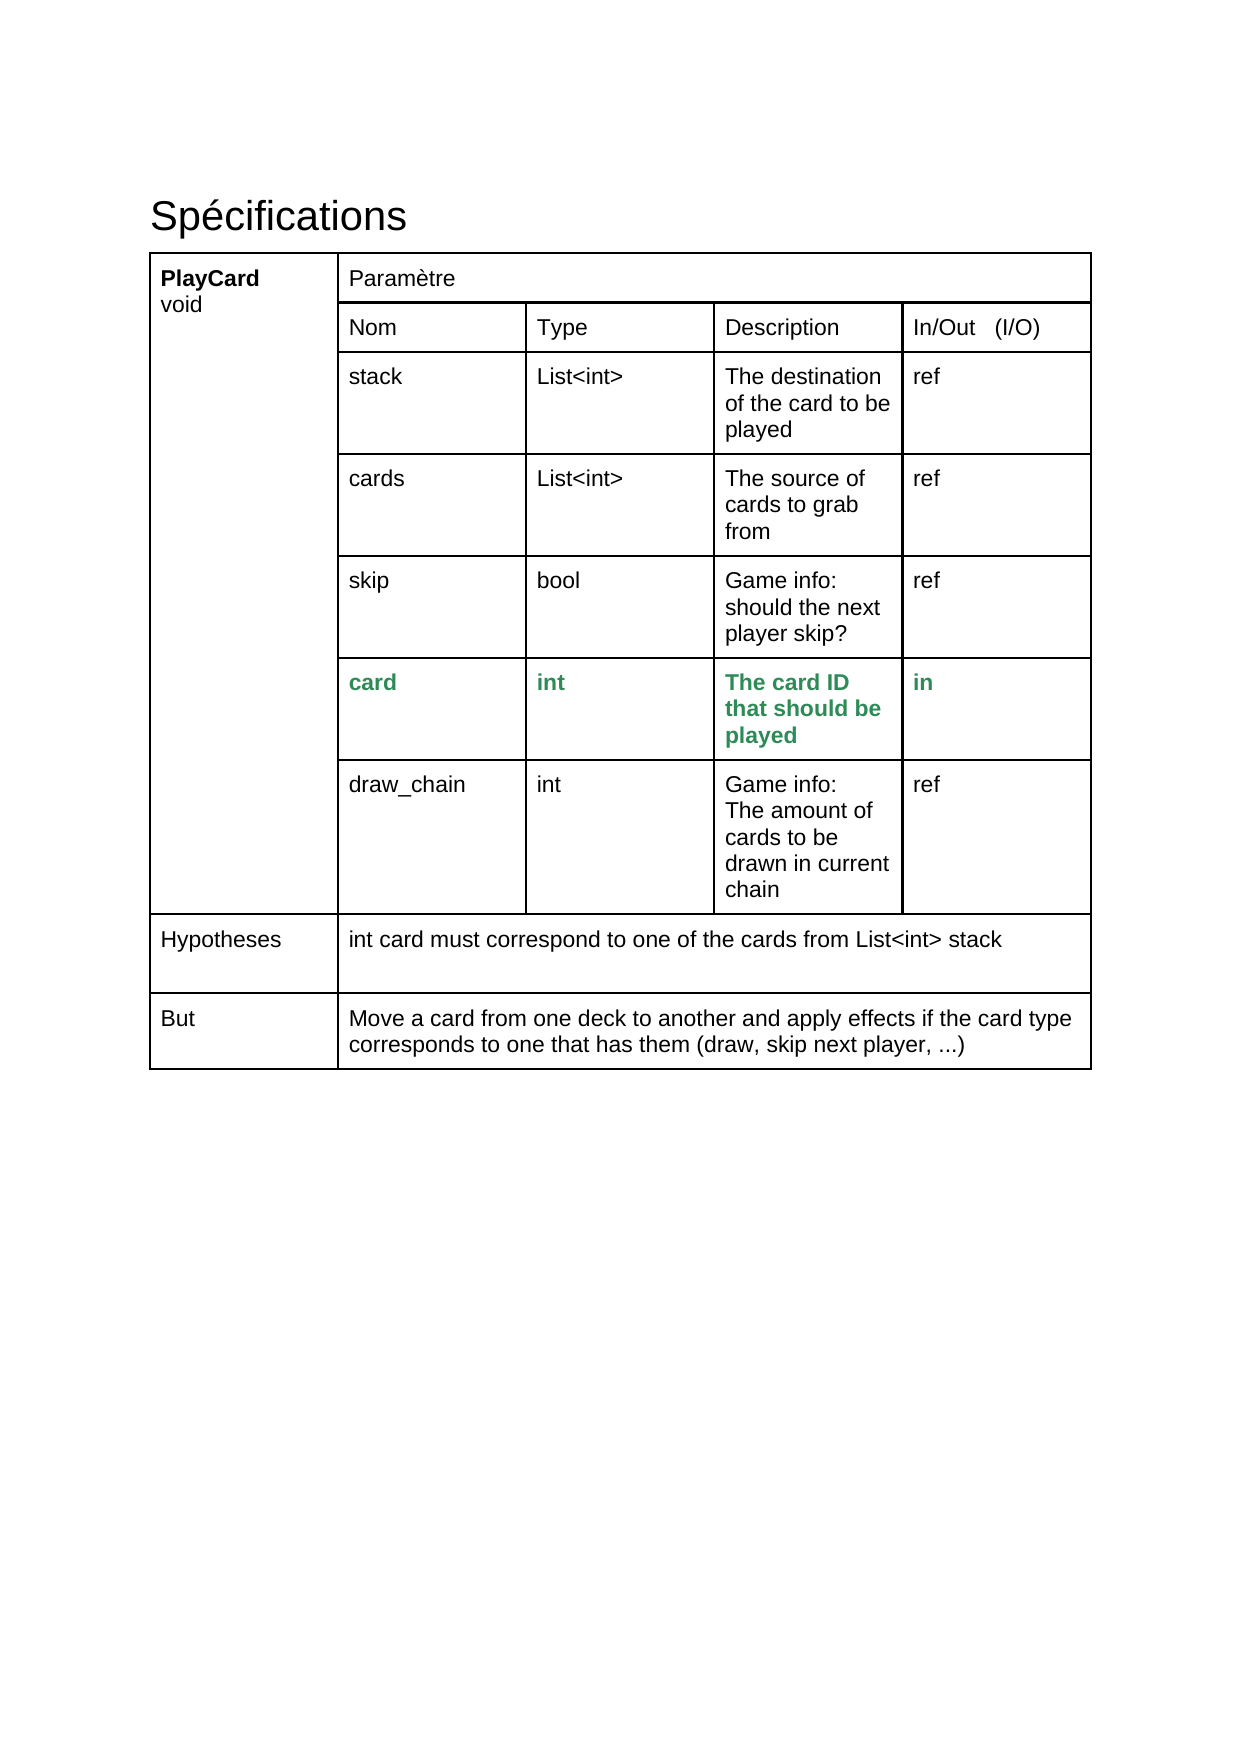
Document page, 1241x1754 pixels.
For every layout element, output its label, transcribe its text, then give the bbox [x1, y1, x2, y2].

table_cell int [527, 659, 713, 758]
table_cell in [904, 659, 1090, 758]
table_cell ref [904, 761, 1090, 913]
table_cell List<int> [527, 353, 713, 453]
table_cell The destination of the card to be played [715, 353, 901, 453]
table_cell The card ID that should be played [715, 659, 901, 758]
table_header Paramètre [339, 254, 1090, 301]
table_cell Type [527, 304, 713, 351]
table_cell Nom [339, 304, 525, 351]
table_cell ref [904, 557, 1090, 657]
table_cell Game info: The amount of cards to be drawn in current chain [715, 761, 901, 913]
table_cell ref [904, 455, 1090, 554]
subtitle Spécifications [150, 192, 1090, 239]
table_cell Move a card from one deck to another and apply effects if the card type corresponds to one that has them (draw, skip next player, ...) [339, 994, 1090, 1068]
table_cell cards [339, 455, 525, 554]
table_cell The source of cards to grab from [715, 455, 901, 554]
table_cell bool [527, 557, 713, 657]
table_cell int [527, 761, 713, 913]
table_cell List<int> [527, 455, 713, 554]
table_cell int card must correspond to one of the cards from List<int> stack [339, 915, 1090, 992]
table_cell Description [715, 304, 901, 351]
table_cell ref [904, 353, 1090, 453]
table_header PlayCard void [151, 254, 337, 913]
table_cell stack [339, 353, 525, 453]
table_cell card [339, 659, 525, 758]
table_cell But [151, 994, 337, 1068]
table_cell In/Out (I/O) [904, 304, 1090, 351]
table_cell skip [339, 557, 525, 657]
table_cell draw_chain [339, 761, 525, 913]
table_cell Game info: should the next player skip? [715, 557, 901, 657]
table_cell Hypotheses [151, 915, 337, 992]
